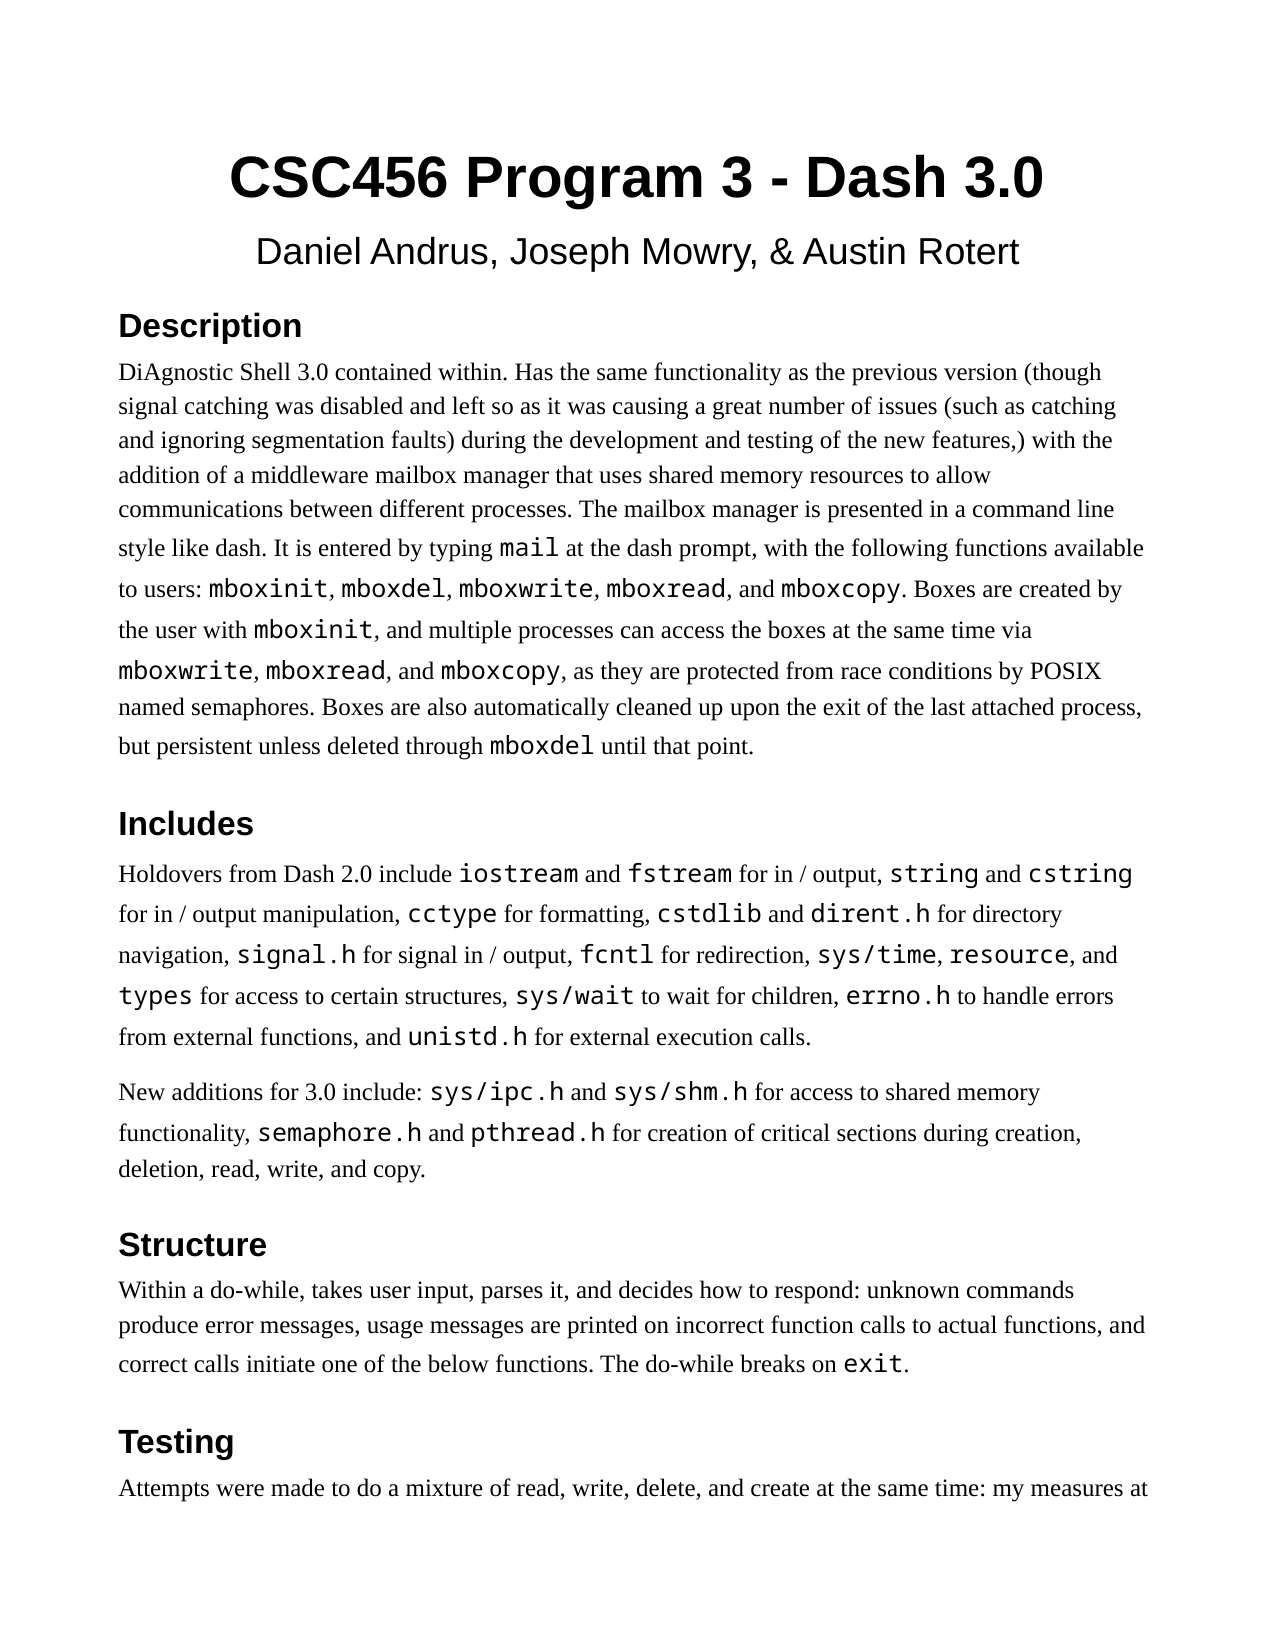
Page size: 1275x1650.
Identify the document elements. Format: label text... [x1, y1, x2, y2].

text DiAgnostic Shell 3.0 contained within. Has the same functionality as the previous version (though signal catching was disabled and left so as it was causing a great number of issues (such as catching and ignoring segmentation faults) during the development and testing of the new features,) with the addition of a middleware mailbox manager that uses shared memory resources to allow communications between different processes. The mailbox manager is presented in a command line style like dash. It is entered by typing mail at the dash prompt, with the following functions available to users: mboxinit, mboxdel, mboxwrite, mboxread, and mboxcopy. Boxes are created by the user with mboxinit, and multiple processes can access the boxes at the same time via mboxwrite, mboxread, and mboxcopy, as they are protected from race conditions by POSIX named semaphores. Boxes are also automatically cleaned up upon the exit of the last attached process, but persistent unless deleted through mboxdel until that point. [118, 357, 1157, 762]
text Within a do-while, takes user input, parses it, and decides how to respond: unknown commands produce error messages, usage messages are printed on incorrect function calls to actual functions, and correct calls initiate one of the below functions. The do-while breaks on exit. [118, 1276, 1157, 1380]
subtitle Structure [118, 1224, 1157, 1263]
title CSC456 Program 3 - Dash 3.0 [118, 143, 1157, 210]
subtitle Testing [118, 1422, 1157, 1461]
text Attempts were made to do a mixture of read, write, delete, and create at the same time: my measures at [118, 1473, 1157, 1502]
subtitle Description [118, 305, 1157, 344]
text Holdovers from Dash 2.0 include iostream and fstream for in / output, string and cstring for in / output manipulation, cctype for formatting, cstdlib and dirent.h for directory navigation, signal.h for signal in / output, fcntl for redirection, sys/time, resource, and types for access to certain structures, sys/wait to wait for children, errno.h to handle errors from external functions, and unistd.h for external execution calls. [118, 855, 1157, 1053]
subtitle Includes [118, 804, 1157, 843]
text New additions for 3.0 include: sys/ipc.h and sys/shm.h for access to shared memory functionality, semaphore.h and pthread.h for creation of critical sections during creation, deletion, read, write, and copy. [118, 1074, 1157, 1183]
subtitle Daniel Andrus, Joseph Mowry, & Austin Rotert [118, 229, 1157, 272]
